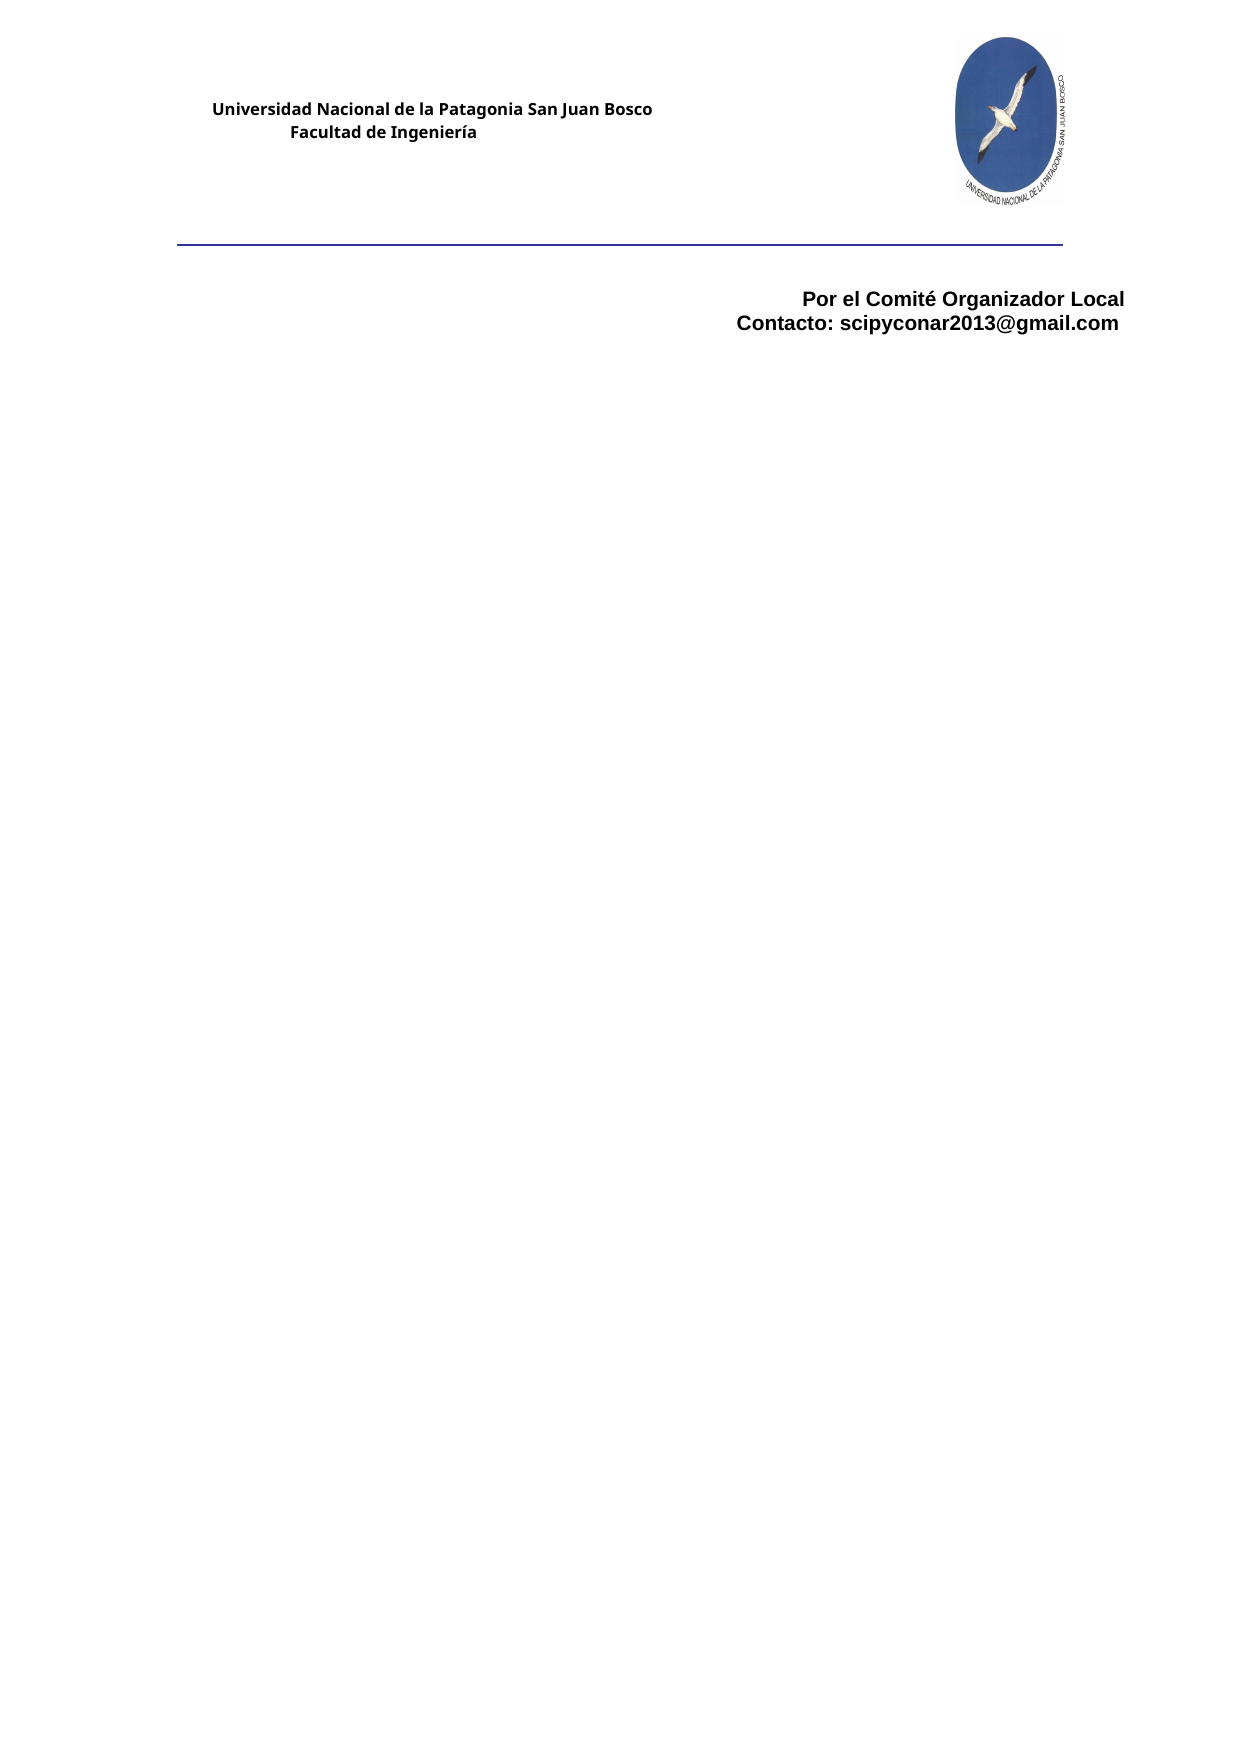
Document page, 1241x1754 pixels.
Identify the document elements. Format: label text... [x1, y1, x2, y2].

picture [955, 37, 1065, 205]
text Por el Comité Organizador Local [177, 286, 1125, 310]
text Contacto: scipyconar2013@gmail.com [177, 310, 1125, 334]
